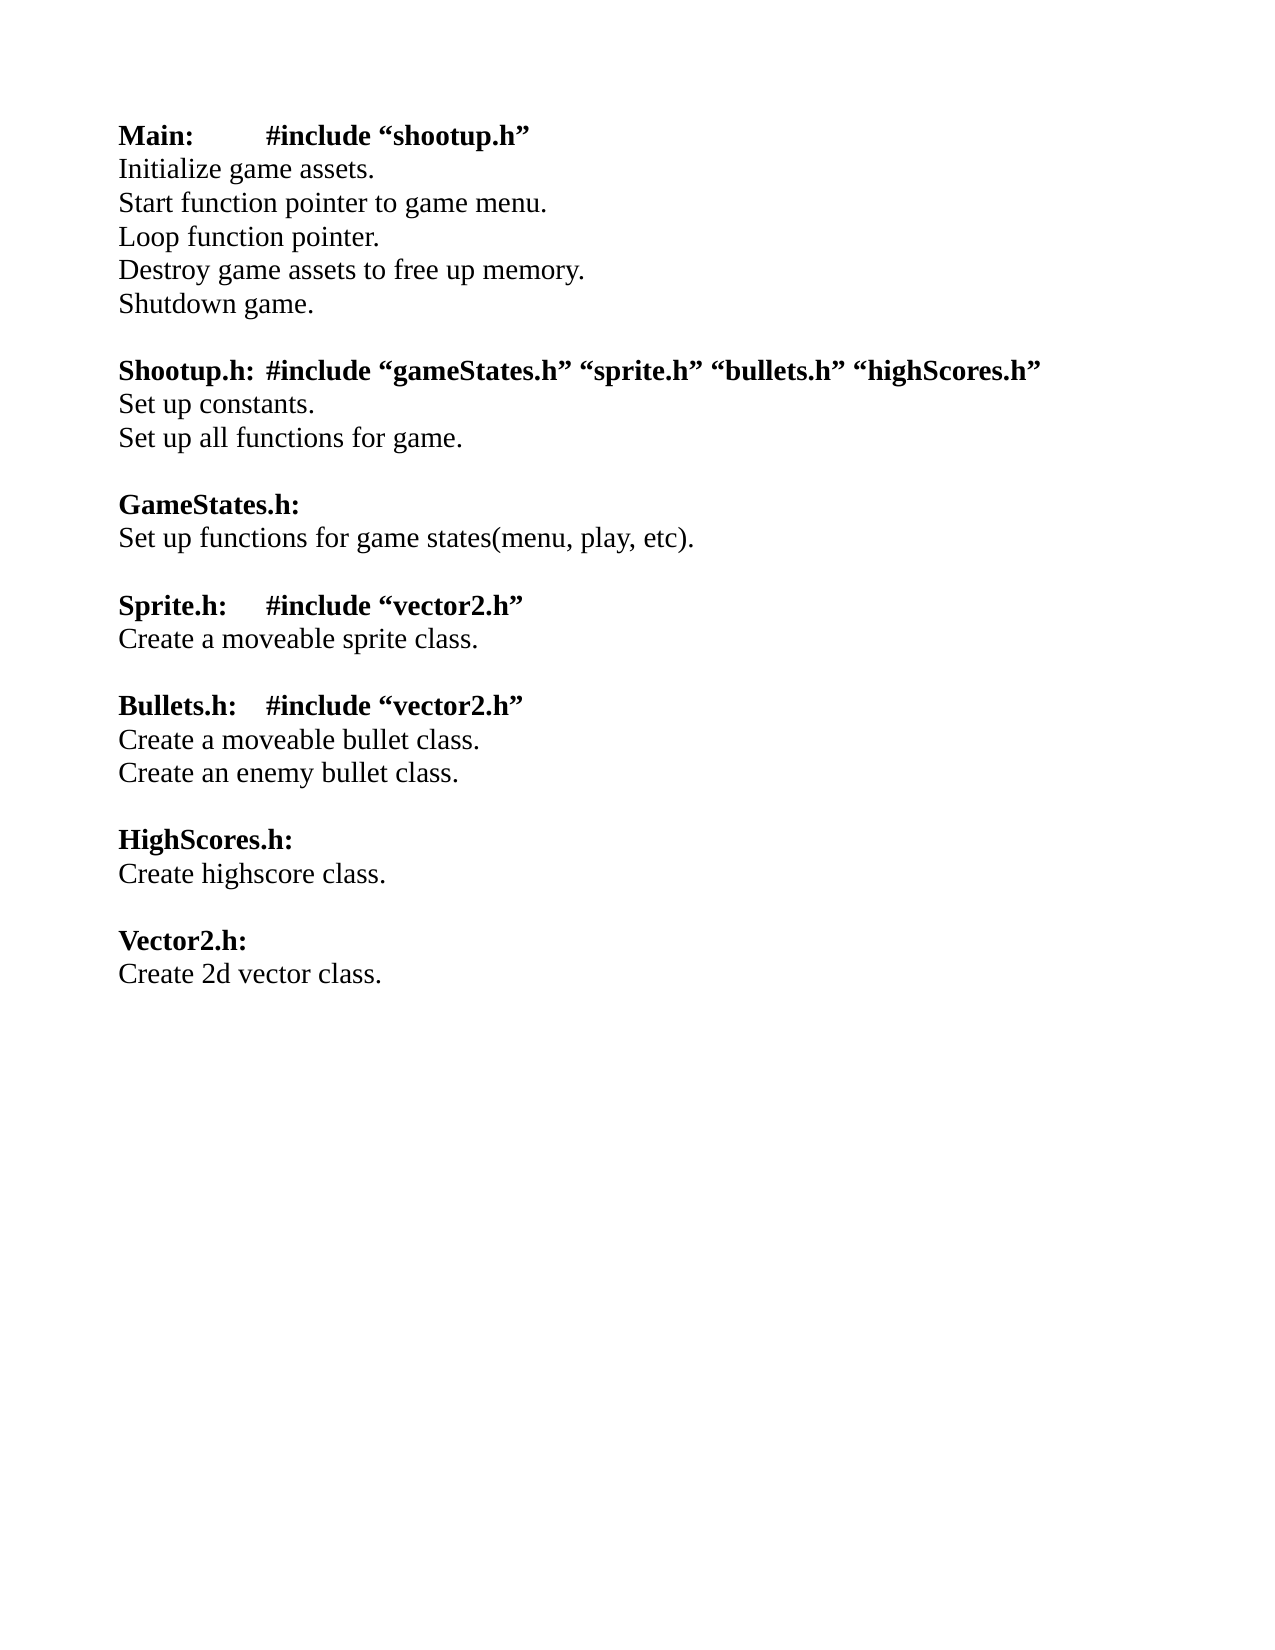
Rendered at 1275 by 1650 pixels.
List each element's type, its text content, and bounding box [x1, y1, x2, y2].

text Create a moveable sprite class. [118, 621, 1157, 655]
text Bullets.h: #include “vector2.h” [118, 688, 1157, 722]
text Create a moveable bullet class. [118, 722, 1157, 755]
text Set up functions for game states(menu, play, etc). [118, 521, 1157, 554]
text Create 2d vector class. [118, 957, 1157, 990]
text HighScores.h: [118, 822, 1157, 856]
text Sprite.h: #include “vector2.h” [118, 588, 1157, 621]
text Vector2.h: [118, 923, 1157, 957]
text Loop function pointer. [118, 219, 1157, 252]
text Create an enemy bullet class. [118, 755, 1157, 789]
text Set up all functions for game. [118, 420, 1157, 453]
text Set up constants. [118, 386, 1157, 420]
text Destroy game assets to free up memory. [118, 252, 1157, 286]
text GameStates.h: [118, 487, 1157, 521]
text Shutdown game. [118, 286, 1157, 319]
text Main: #include “shootup.h” [118, 118, 1157, 152]
text Start function pointer to game menu. [118, 185, 1157, 219]
text Initialize game assets. [118, 152, 1157, 185]
text Create highscore class. [118, 856, 1157, 889]
text Shootup.h: #include “gameStates.h” “sprite.h” “bullets.h” “highScores.h” [118, 353, 1157, 386]
